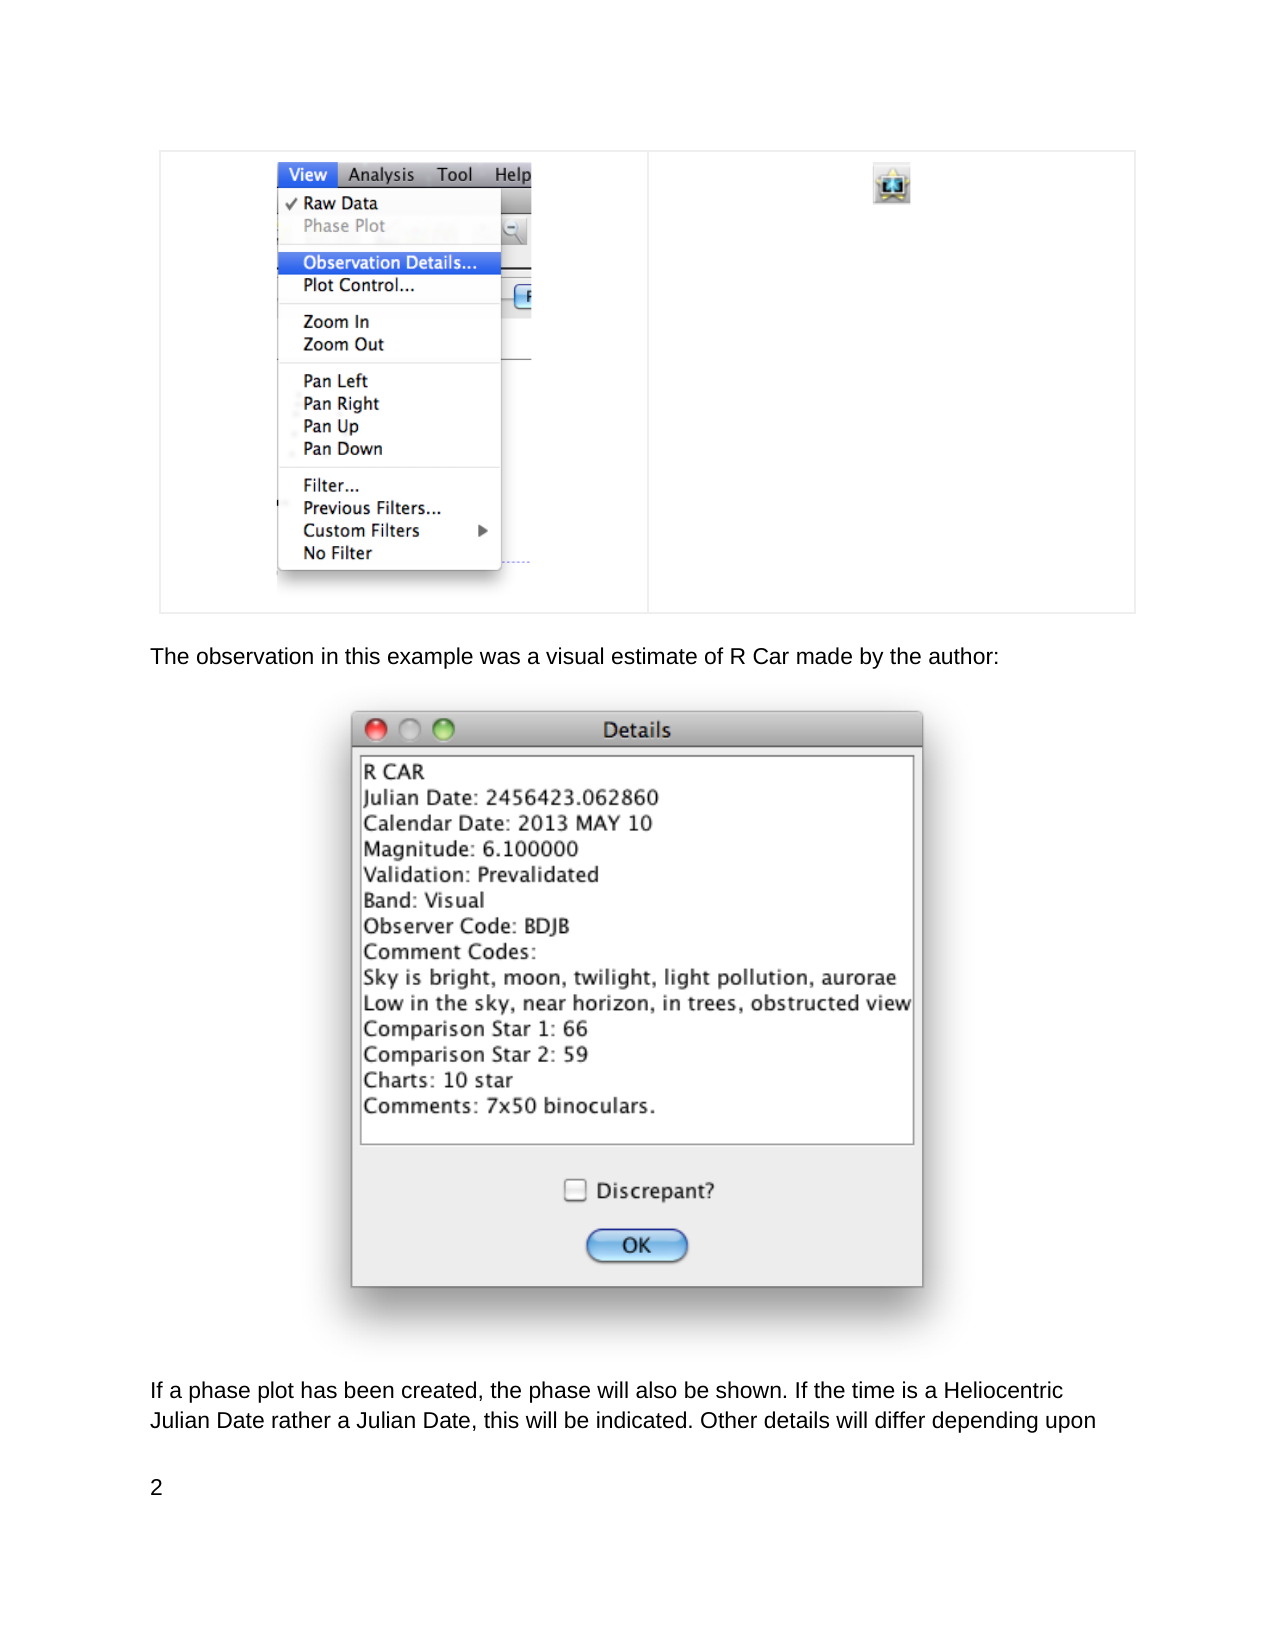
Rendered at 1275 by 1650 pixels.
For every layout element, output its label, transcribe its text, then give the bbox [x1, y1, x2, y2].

picture [288, 672, 987, 1375]
table_header [649, 152, 1134, 612]
picture [872, 162, 911, 205]
text If a phase plot has been created, the phase will also be shown. If the time is a Heliocentric Julian Date rather a Julian Date, this will be indicated. Other details will differ depending upon [150, 1378, 1125, 1433]
picture [276, 162, 532, 602]
table_header [161, 152, 647, 612]
text The observation in this example was a visual estimate of R Car made by the author: [150, 643, 1125, 669]
